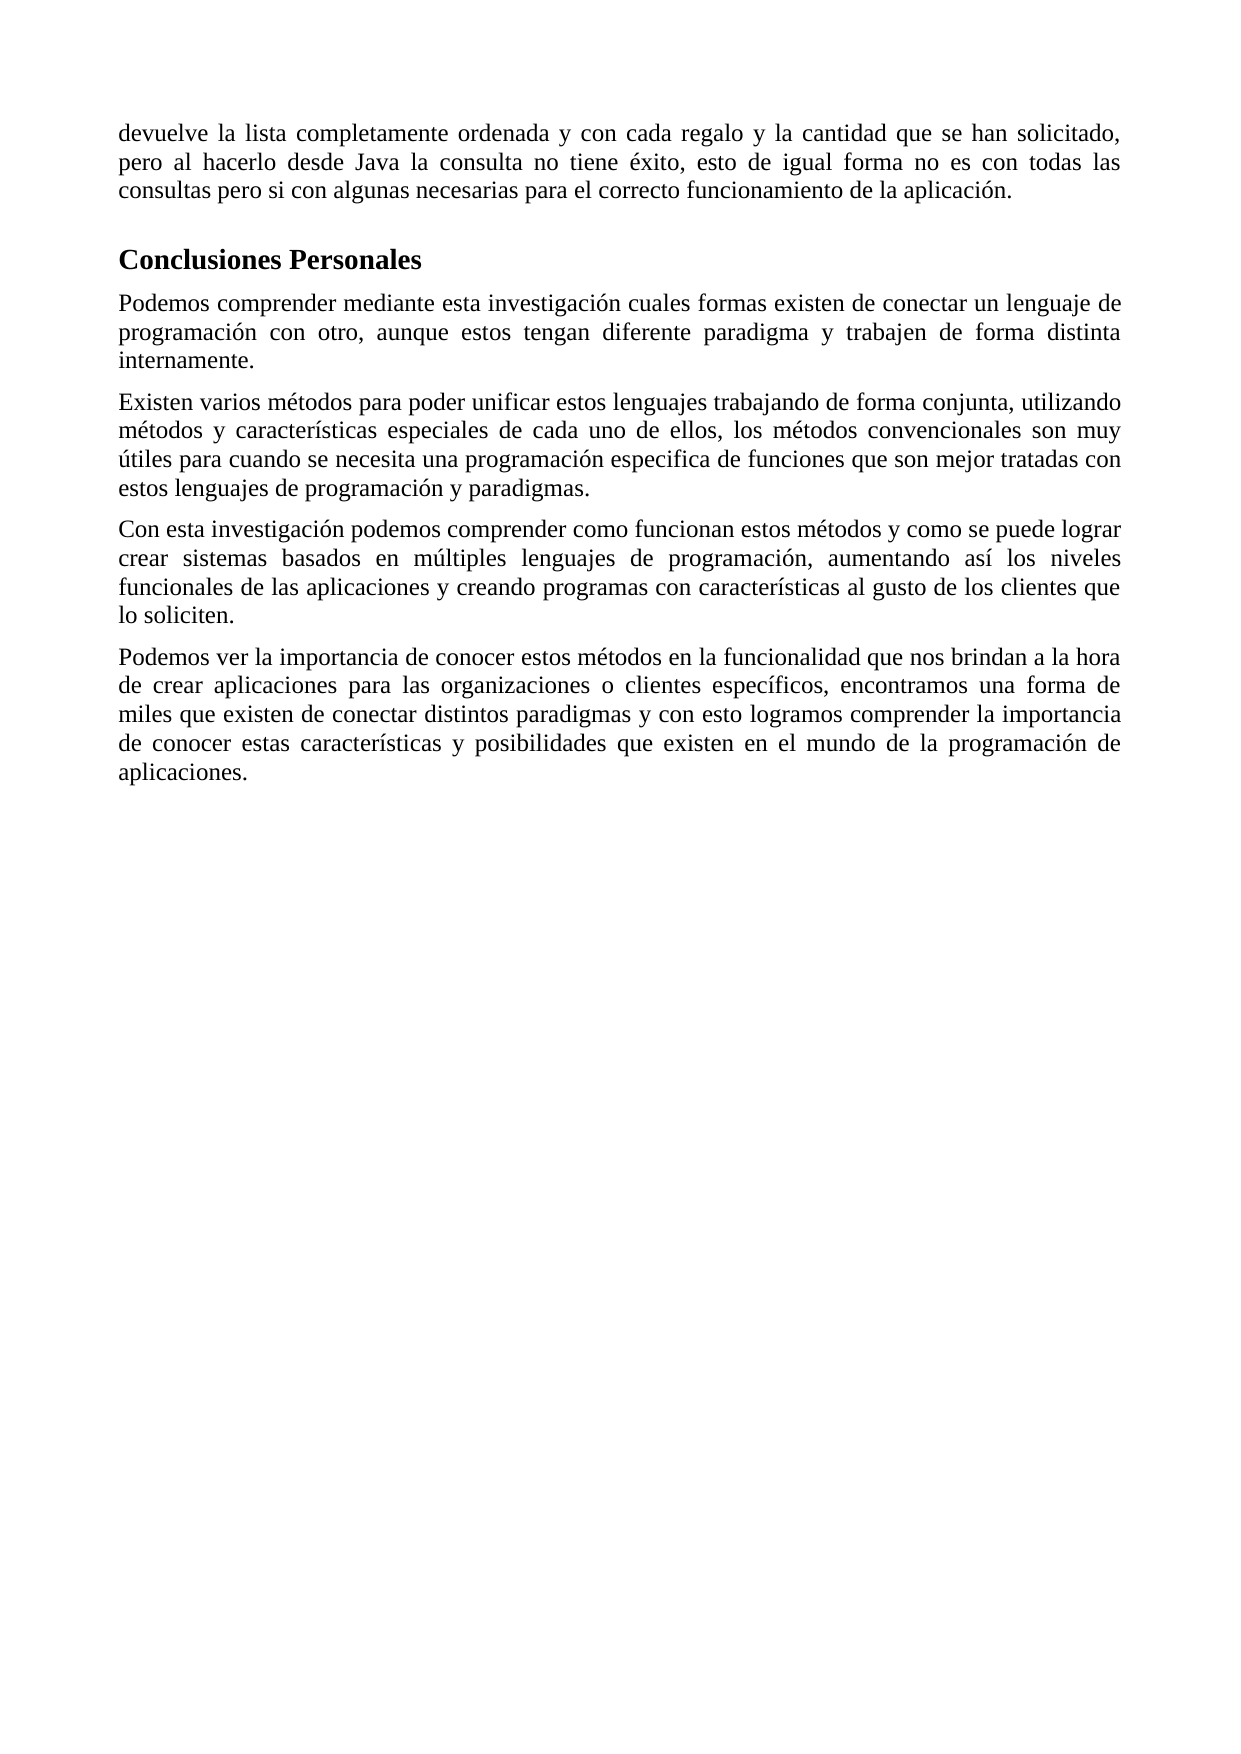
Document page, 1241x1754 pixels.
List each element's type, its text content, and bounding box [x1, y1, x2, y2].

text Podemos comprender mediante esta investigación cuales formas existen de conectar un lenguaje de programación con otro, aunque estos tengan diferente paradigma y trabajen de forma distinta internamente. [118, 288, 1122, 374]
text Podemos ver la importancia de conocer estos métodos en la funcionalidad que nos brindan a la hora de crear aplicaciones para las organizaciones o clientes específicos, encontramos una forma de miles que existen de conectar distintos paradigmas y con esto logramos comprender la importancia de conocer estas características y posibilidades que existen en el mundo de la programación de aplicaciones. [118, 642, 1122, 785]
text Con esta investigación podemos comprender como funcionan estos métodos y como se puede lograr crear sistemas basados en múltiples lenguajes de programación, aumentando así los niveles funcionales de las aplicaciones y creando programas con características al gusto de los clientes que lo soliciten. [118, 514, 1122, 629]
text Existen varios métodos para poder unificar estos lenguajes trabajando de forma conjunta, utilizando métodos y características especiales de cada uno de ellos, los métodos convencionales son muy útiles para cuando se necesita una programación especifica de funciones que son mejor tratadas con estos lenguajes de programación y paradigmas. [118, 387, 1122, 502]
text devuelve la lista completamente ordenada y con cada regalo y la cantidad que se han solicitado, pero al hacerlo desde Java la consulta no tiene éxito, esto de igual forma no es con todas las consultas pero si con algunas necesarias para el correcto funcionamiento de la aplicación. [118, 118, 1122, 204]
subtitle Conclusiones Personales [118, 242, 1122, 275]
